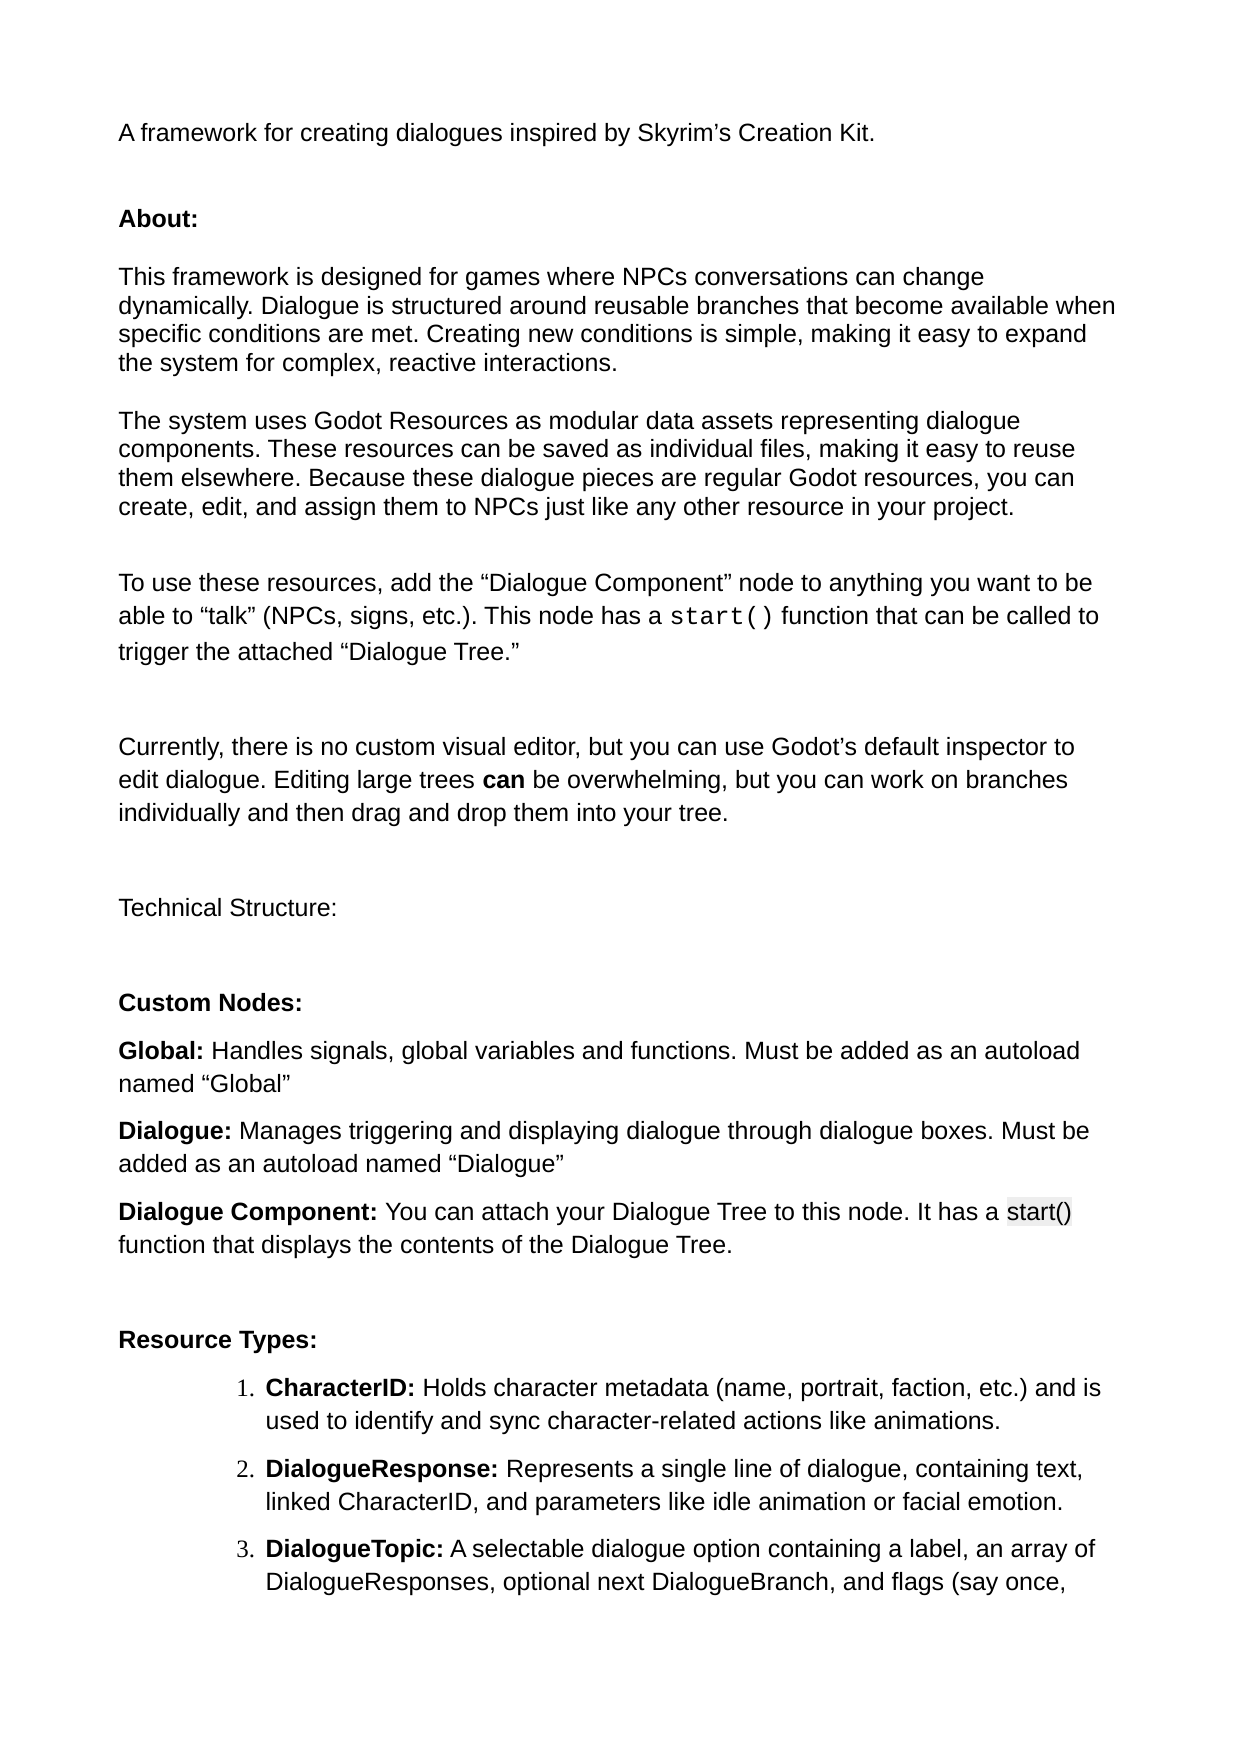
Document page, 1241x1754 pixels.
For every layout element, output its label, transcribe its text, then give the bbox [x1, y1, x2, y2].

text The system uses Godot Resources as modular data assets representing dialogue components. These resources can be saved as individual files, making it easy to reuse them elsewhere. Because these dialogue pieces are regular Godot resources, you can create, edit, and assign them to NPCs just like any other resource in your project. [118, 377, 1122, 521]
text Resource Types: [118, 1325, 1122, 1354]
text Technical Structure: [118, 893, 1122, 922]
text Global: Handles signals, global variables and functions. Must be added as an autoload named “Global” [118, 1036, 1122, 1097]
list CharacterID: Holds character metadata (name, portrait, faction, etc.) and is used to identify and sync character-related actions like animations. [236, 1373, 1122, 1435]
text Currently, there is no custom visual editor, but you can use Godot’s default inspector to edit dialogue. Editing large trees can be overwhelming, but you can work on branches individually and then drag and drop them into your tree. [118, 732, 1122, 826]
text Custom Nodes: [118, 988, 1122, 1017]
text This framework is designed for games where NPCs conversations can change dynamically. Dialogue is structured around reusable branches that become available when specific conditions are met. Creating new conditions is simple, making it easy to expand the system for complex, reactive interactions. [118, 262, 1122, 377]
text To use these resources, add the “Dialogue Component” node to anything you want to be able to “talk” (NPCs, signs, etc.). This node has a start() function that can be called to trigger the attached “Dialogue Tree.” [118, 568, 1122, 665]
text Dialogue: Manages triggering and displaying dialogue through dialogue boxes. Must be added as an autoload named “Dialogue” [118, 1116, 1122, 1178]
list DialogueTopic: A selectable dialogue option containing a label, an array of DialogueResponses, optional next DialogueBranch, and flags (say once, [236, 1534, 1122, 1596]
text A framework for creating dialogues inspired by Skyrim’s Creation Kit. [118, 118, 1122, 147]
text About: [118, 204, 1122, 233]
text Dialogue Component: You can attach your Dialogue Tree to this node. It has a start() function that displays the contents of the Dialogue Tree. [118, 1197, 1122, 1259]
list DialogueResponse: Represents a single line of dialogue, containing text, linked CharacterID, and parameters like idle animation or facial emotion. [236, 1453, 1122, 1515]
